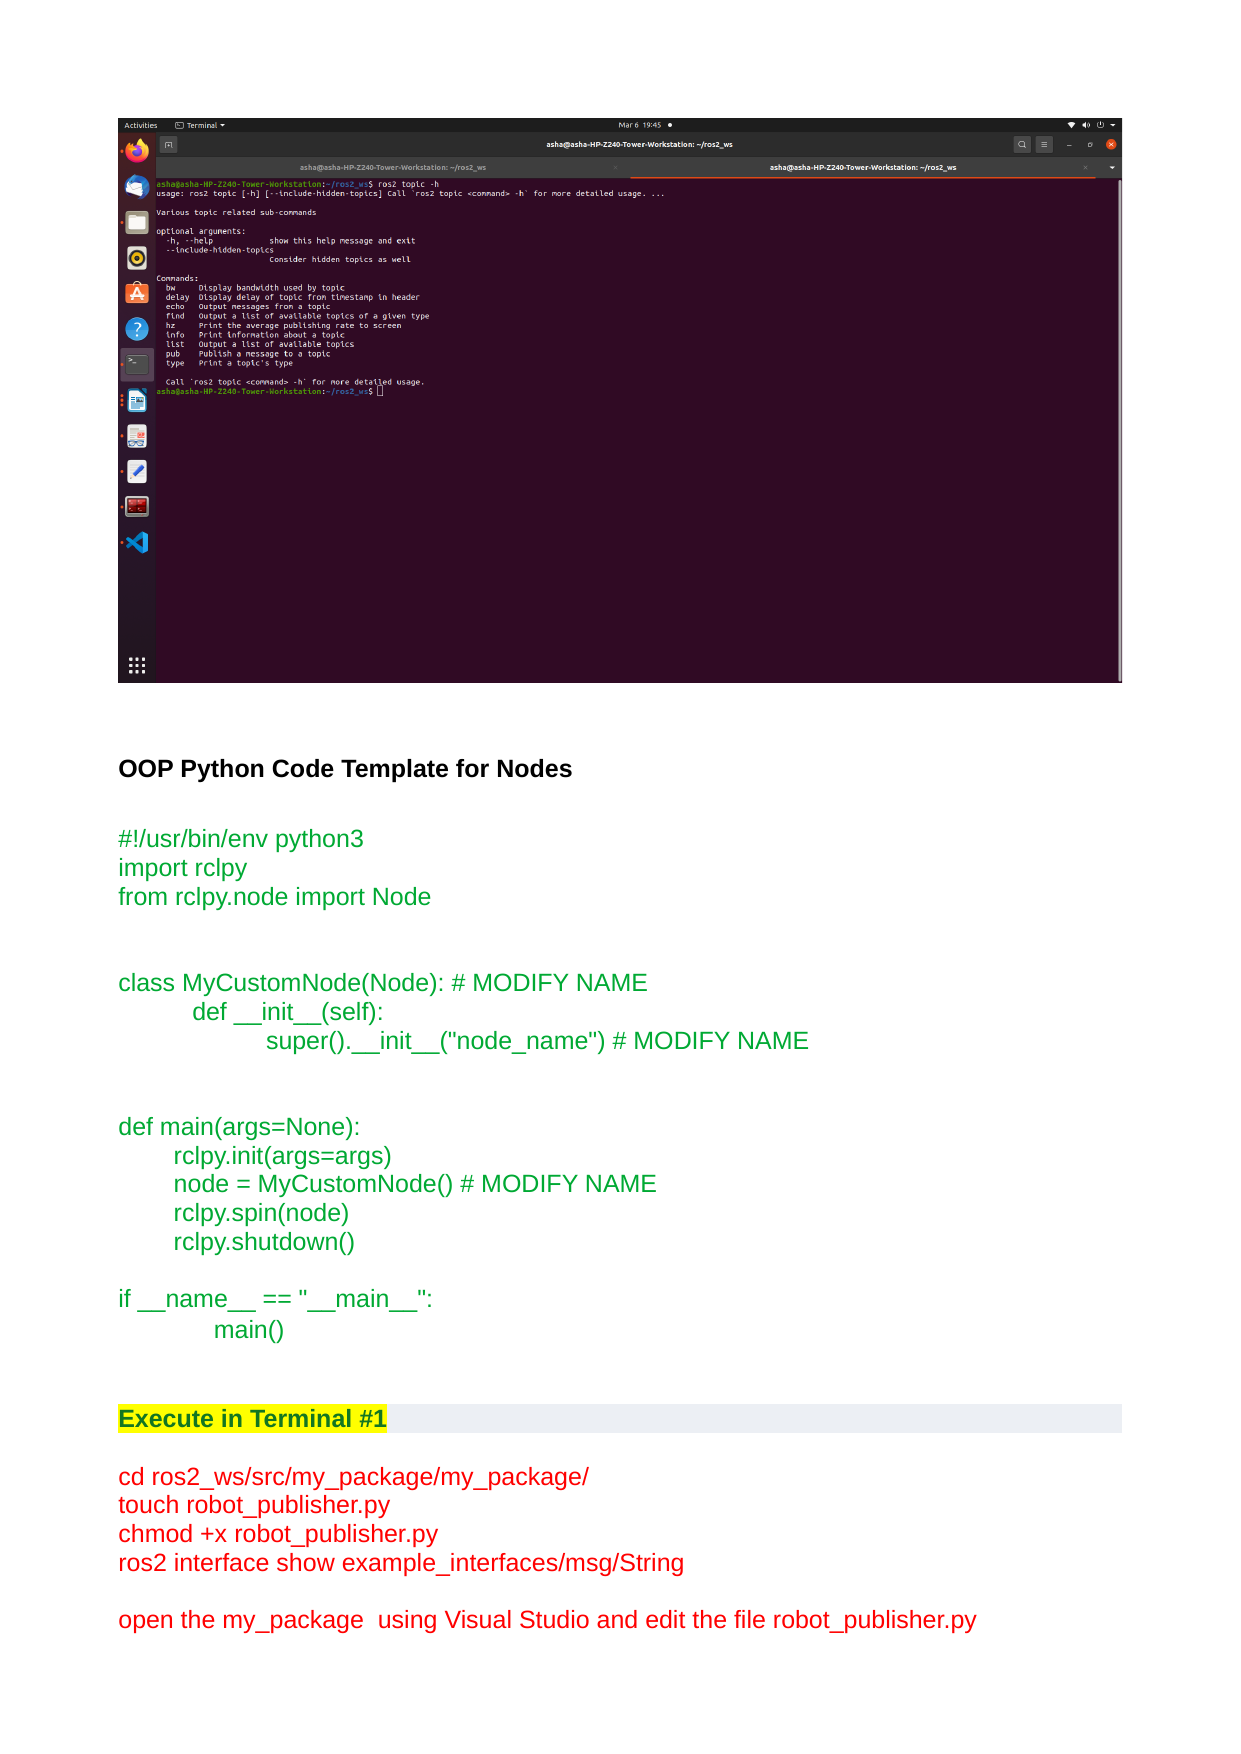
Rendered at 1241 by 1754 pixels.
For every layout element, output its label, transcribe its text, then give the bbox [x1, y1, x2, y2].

text if __name__ == "__main__": [118, 1284, 1122, 1313]
picture [118, 118, 1123, 683]
text Execute in Terminal #1 [118, 1404, 1122, 1433]
text rclpy.init(args=args) [118, 1141, 1122, 1169]
text chmod +x robot_publisher.py [118, 1519, 1122, 1548]
text from rclpy.node import Node [118, 882, 1122, 911]
text def main(args=None): [118, 1112, 1122, 1141]
text rclpy.spin(node) [118, 1198, 1122, 1227]
text touch robot_publisher.py [118, 1490, 1122, 1519]
text open the my_package using Visual Studio and edit the file robot_publisher.py [118, 1605, 1122, 1634]
text import rclpy [118, 853, 1122, 882]
text cd ros2_ws/src/my_package/my_package/ [118, 1462, 1122, 1490]
text super().__init__("node_name") # MODIFY NAME [118, 1026, 1122, 1054]
text rclpy.shutdown() [118, 1227, 1122, 1256]
text #!/usr/bin/env python3 [118, 824, 1122, 853]
text node = MyCustomNode() # MODIFY NAME [118, 1169, 1122, 1198]
text class MyCustomNode(Node): # MODIFY NAME [118, 968, 1122, 997]
text def __init__(self): [118, 997, 1122, 1026]
subtitle OOP Python Code Template for Nodes [118, 754, 1122, 783]
text main() [118, 1313, 1122, 1343]
text ros2 interface show example_interfaces/msg/String [118, 1548, 1122, 1577]
